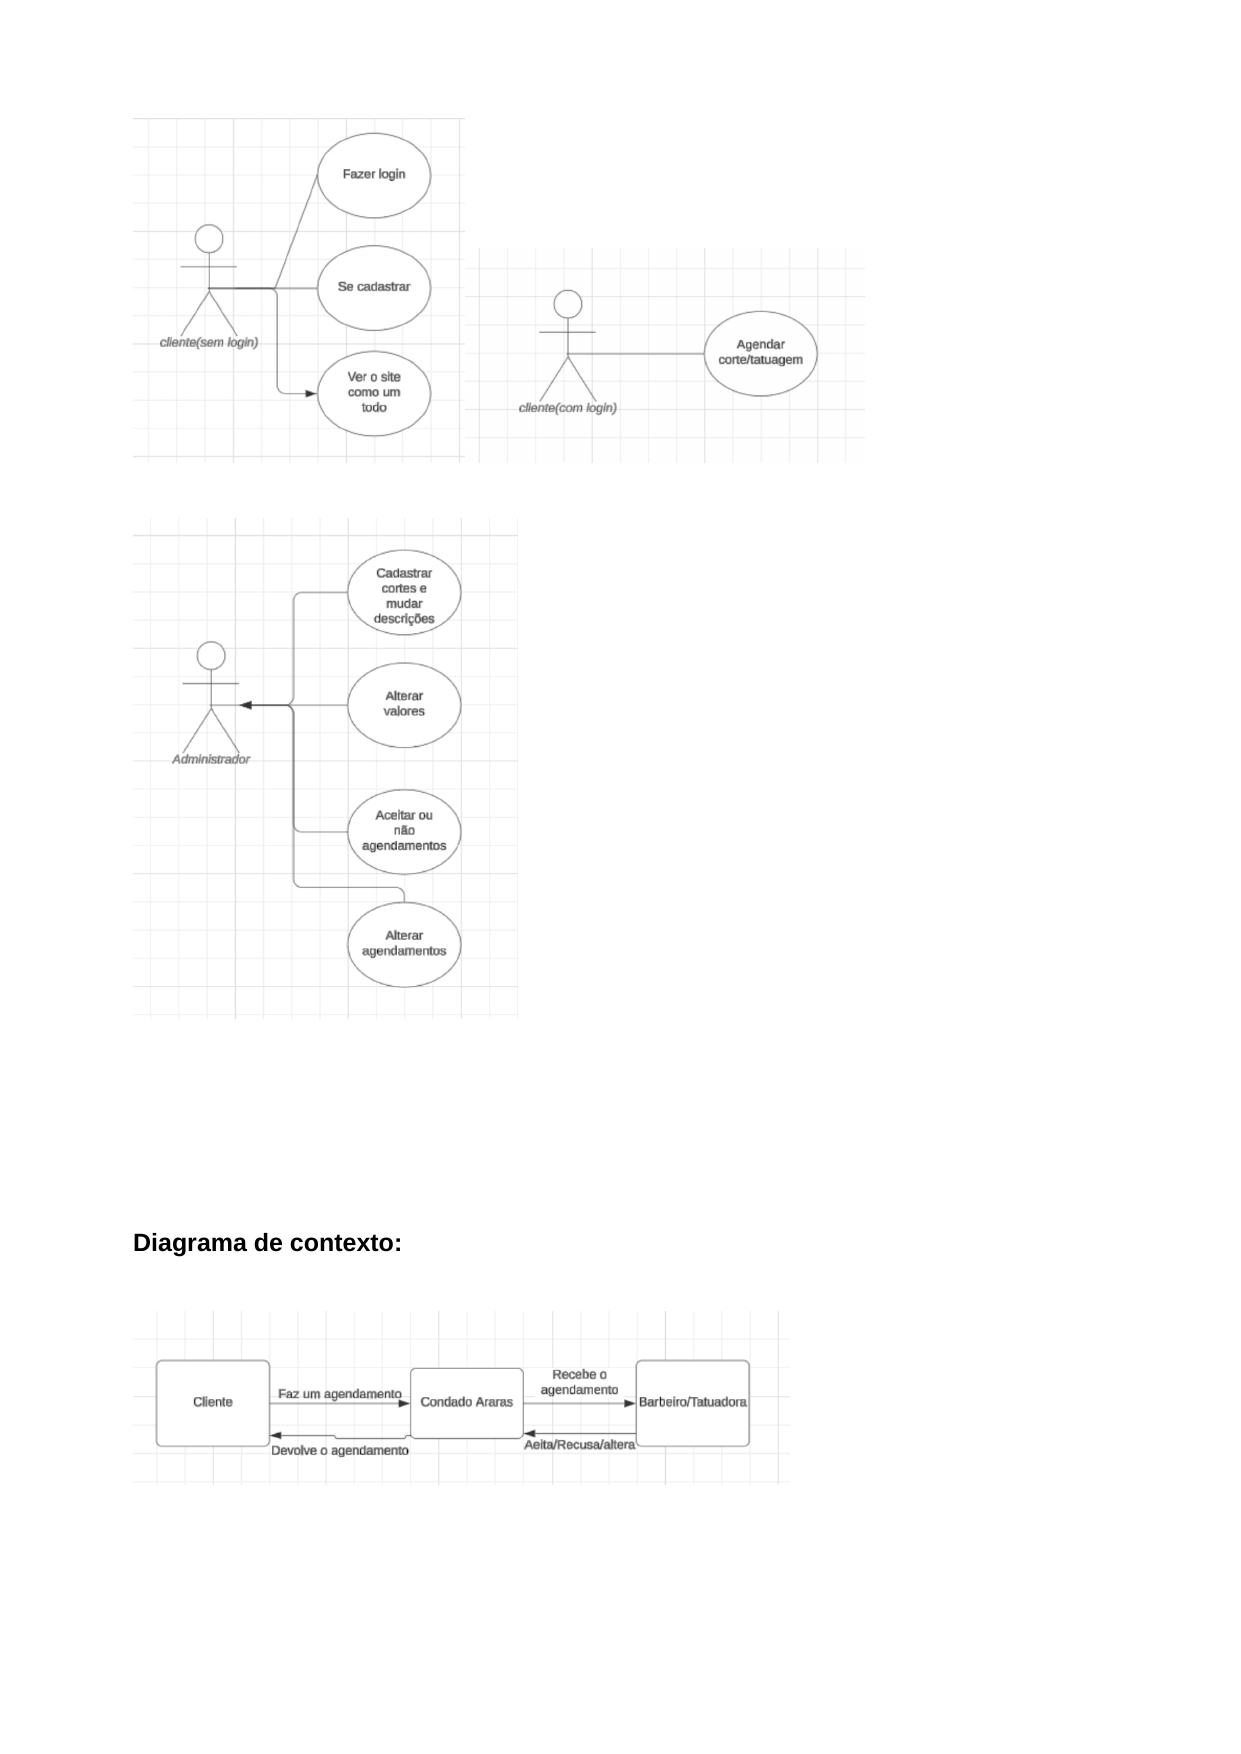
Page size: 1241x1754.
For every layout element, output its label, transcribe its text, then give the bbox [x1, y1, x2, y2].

text Diagrama de contexto: [133, 1228, 1122, 1257]
